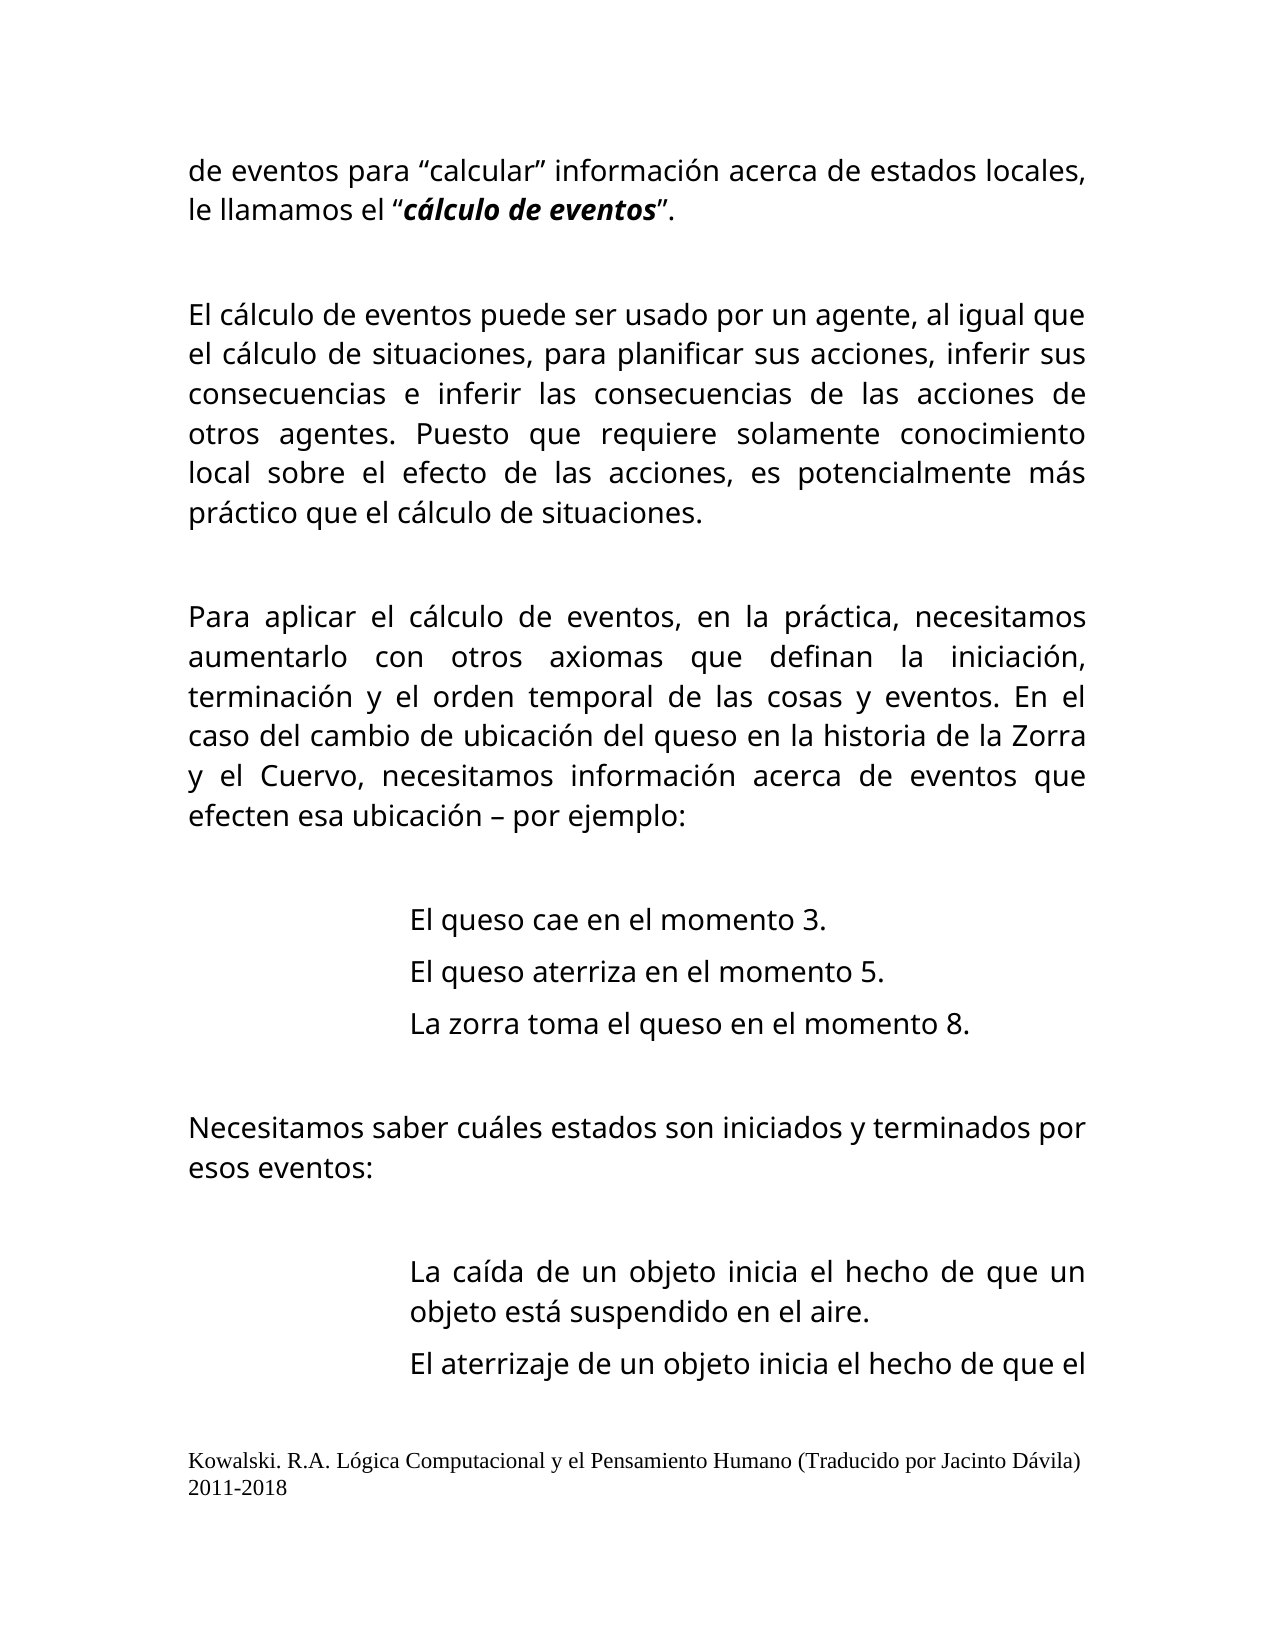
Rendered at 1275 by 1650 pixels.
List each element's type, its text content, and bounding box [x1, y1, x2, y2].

text Para aplicar el cálculo de eventos, en la práctica, necesitamos aumentarlo con otros axiomas que definan la iniciación, terminación y el orden temporal de las cosas y eventos. En el caso del cambio de ubicación del queso en la historia de la Zorra y el Cuervo, necesitamos información acerca de eventos que efecten esa ubicación – por ejemplo: [188, 596, 1087, 834]
text La caída de un objeto inicia el hecho de que un objeto está suspendido en el aire. [409, 1251, 1087, 1331]
text El aterrizaje de un objeto inicia el hecho de que el [409, 1343, 1087, 1383]
text El queso cae en el momento 3. [409, 899, 1087, 939]
text de eventos para “calcular” información acerca de estados locales, le llamamos el “cálculo de eventos”. [188, 150, 1087, 229]
text El cálculo de eventos puede ser usado por un agente, al igual que el cálculo de situaciones, para planificar sus acciones, inferir sus consecuencias e inferir las consecuencias de las acciones de otros agentes. Puesto que requiere solamente conocimiento local sobre el efecto de las acciones, es potencialmente más práctico que el cálculo de situaciones. [188, 294, 1087, 532]
text La zorra toma el queso en el momento 8. [409, 1003, 1087, 1043]
text El queso aterriza en el momento 5. [409, 951, 1087, 991]
text Necesitamos saber cuáles estados son iniciados y terminados por esos eventos: [188, 1107, 1087, 1187]
